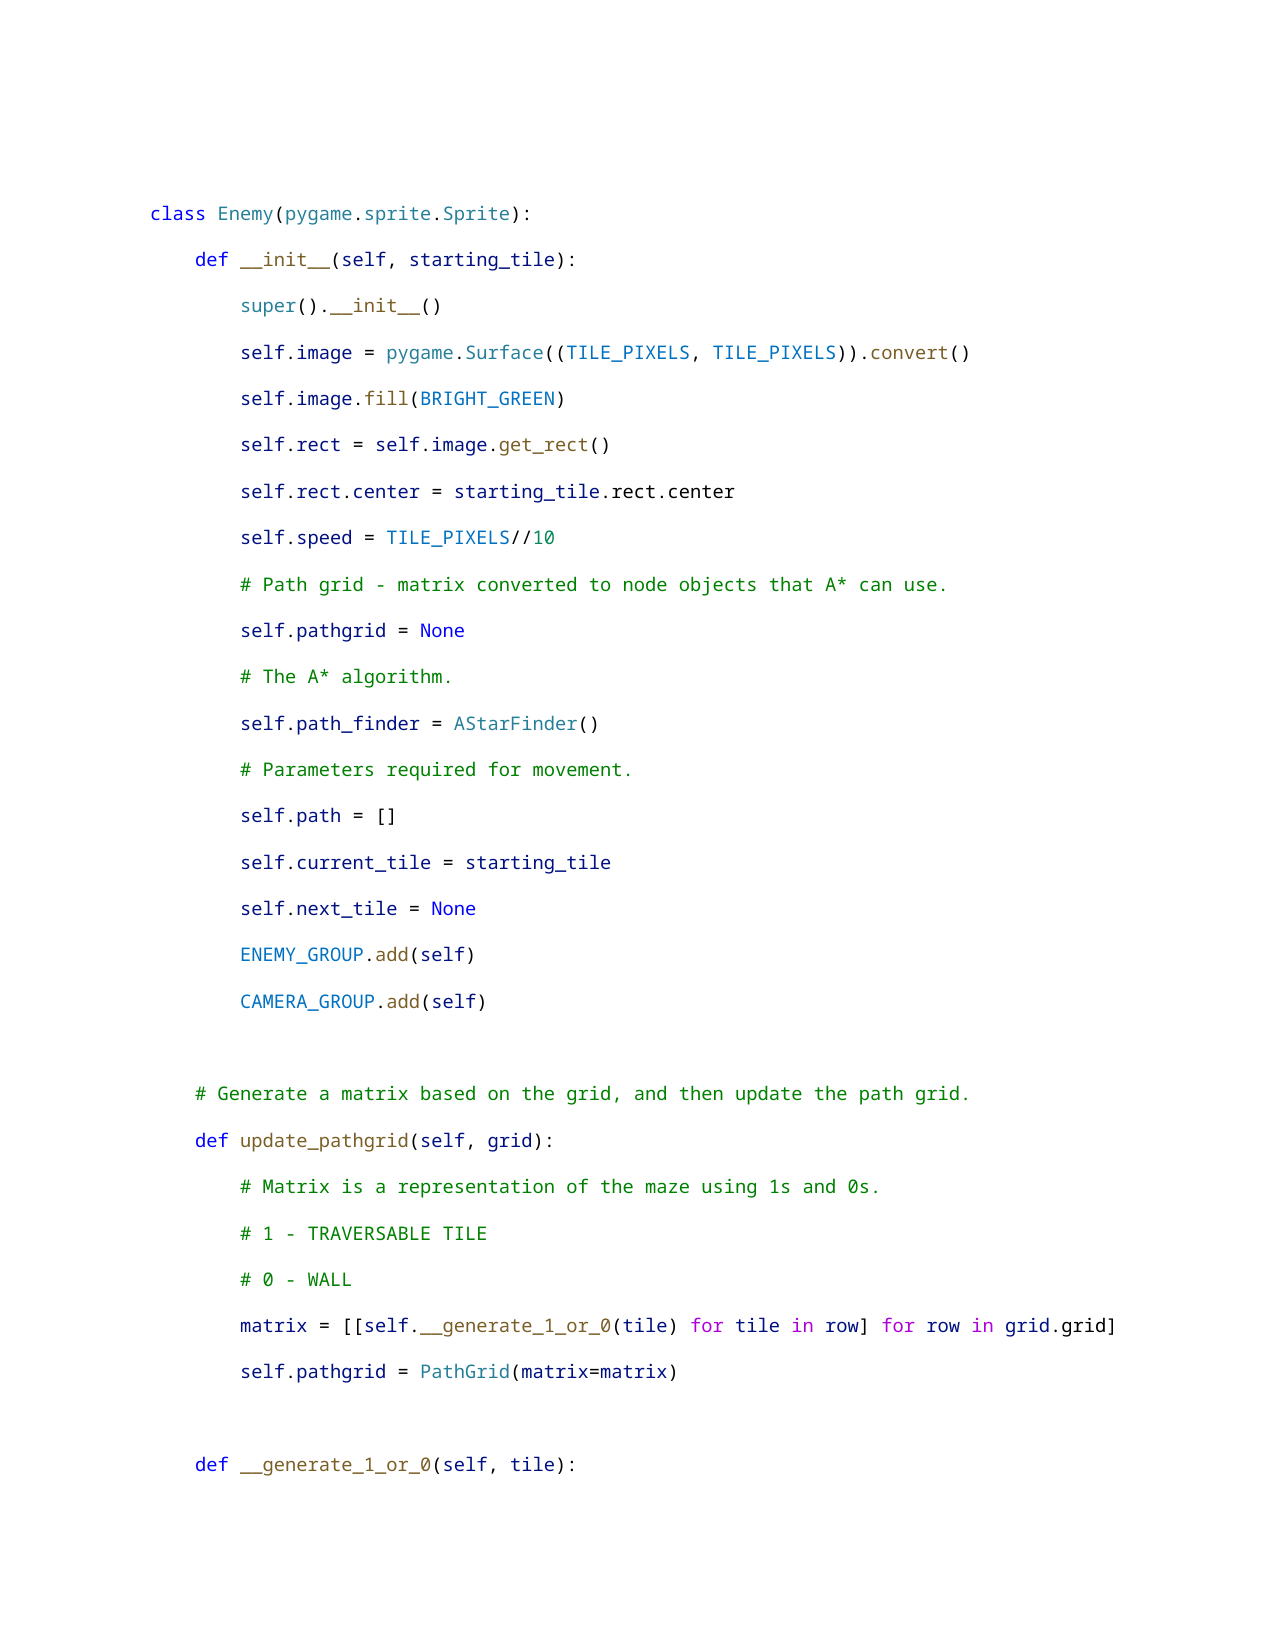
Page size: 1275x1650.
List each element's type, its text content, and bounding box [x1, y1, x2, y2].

text self.pathgrid = PathGrid(matrix=matrix) [150, 1355, 1125, 1385]
text self.image = pygame.Surface((TILE_PIXELS, TILE_PIXELS)).convert() [150, 335, 1125, 365]
text ENEMY_GROUP.add(self) [150, 938, 1125, 968]
text matrix = [[self.__generate_1_or_0(tile) for tile in row] for row in grid.grid] [150, 1309, 1125, 1338]
text self.next_tile = None [150, 892, 1125, 921]
text # 0 - WALL [150, 1262, 1125, 1292]
text self.speed = TILE_PIXELS//10 [150, 521, 1125, 551]
text def __generate_1_or_0(self, tile): [150, 1448, 1125, 1478]
text # Parameters required for movement. [150, 753, 1125, 782]
text super().__init__() [150, 289, 1125, 319]
text self.pathgrid = None [150, 613, 1125, 643]
text def update_pathgrid(self, grid): [150, 1123, 1125, 1153]
text self.path_finder = AStarFinder() [150, 706, 1125, 736]
text # Generate a matrix based on the grid, and then update the path grid. [150, 1077, 1125, 1107]
text def __init__(self, starting_tile): [150, 243, 1125, 272]
text class Enemy(pygame.sprite.Sprite): [150, 196, 1125, 226]
text # Path grid - matrix converted to node objects that A* can use. [150, 567, 1125, 597]
text CAMERA_GROUP.add(self) [150, 984, 1125, 1014]
text self.rect = self.image.get_rect() [150, 428, 1125, 458]
text self.rect.center = starting_tile.rect.center [150, 474, 1125, 504]
text # 1 - TRAVERSABLE TILE [150, 1216, 1125, 1246]
text # The A* algorithm. [150, 660, 1125, 689]
text self.image.fill(BRIGHT_GREEN) [150, 382, 1125, 411]
text # Matrix is a representation of the maze using 1s and 0s. [150, 1170, 1125, 1199]
text self.path = [] [150, 799, 1125, 829]
text self.current_tile = starting_tile [150, 845, 1125, 875]
